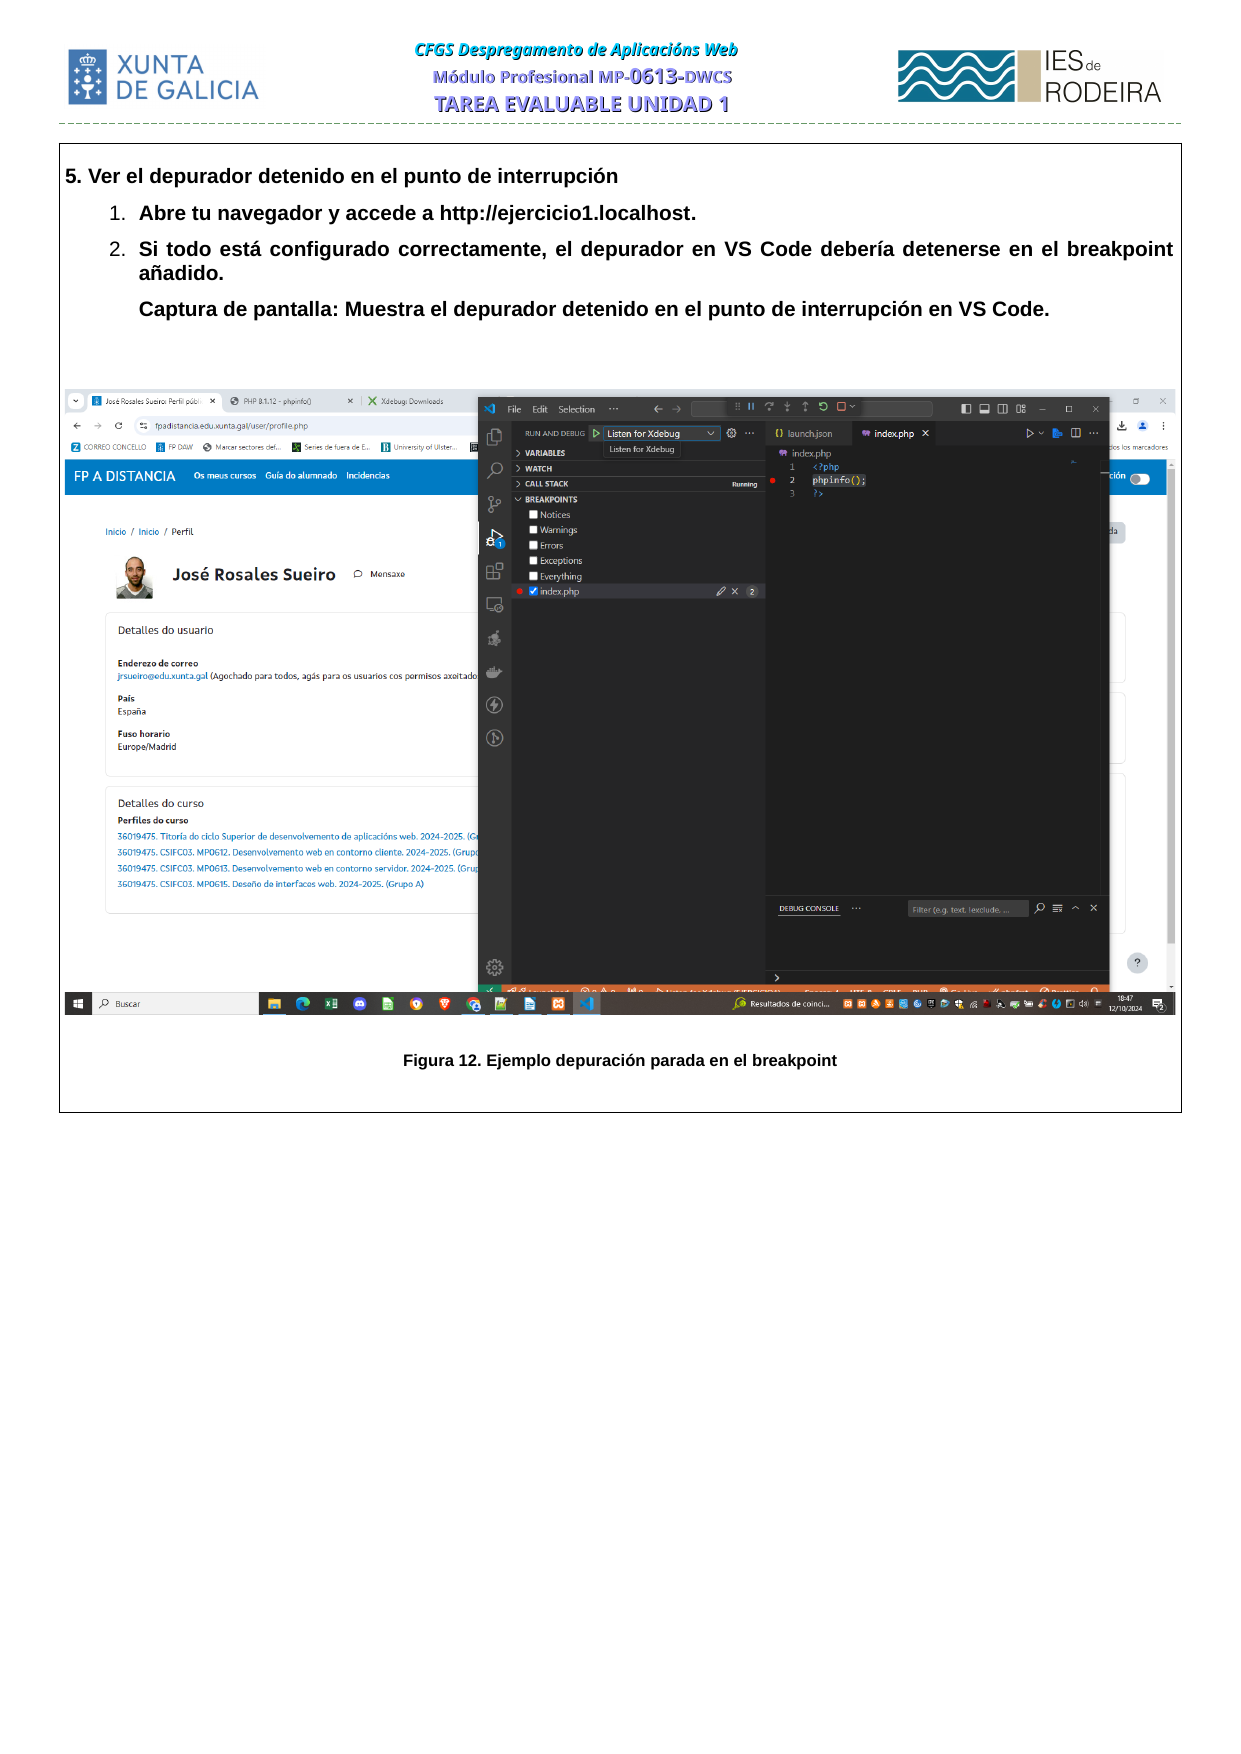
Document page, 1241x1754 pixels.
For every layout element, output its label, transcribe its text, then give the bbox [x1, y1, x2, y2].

table_header 5. Ver el depurador detenido en el punto de interrupción Abre tu navegador y accede a http://ejercicio1.localhost. Si todo está configurado correctamente, el depurador en VS Code debería detenerse en el breakpoint añadido. Captura de pantalla: Muestra el depurador detenido en el punto de interrupción en VS Code. Figura 12. Ejemplo depuración parada en el breakpoint [60, 144, 1181, 1112]
picture [64, 44, 267, 109]
picture [64, 389, 1176, 1015]
picture [897, 50, 1164, 103]
